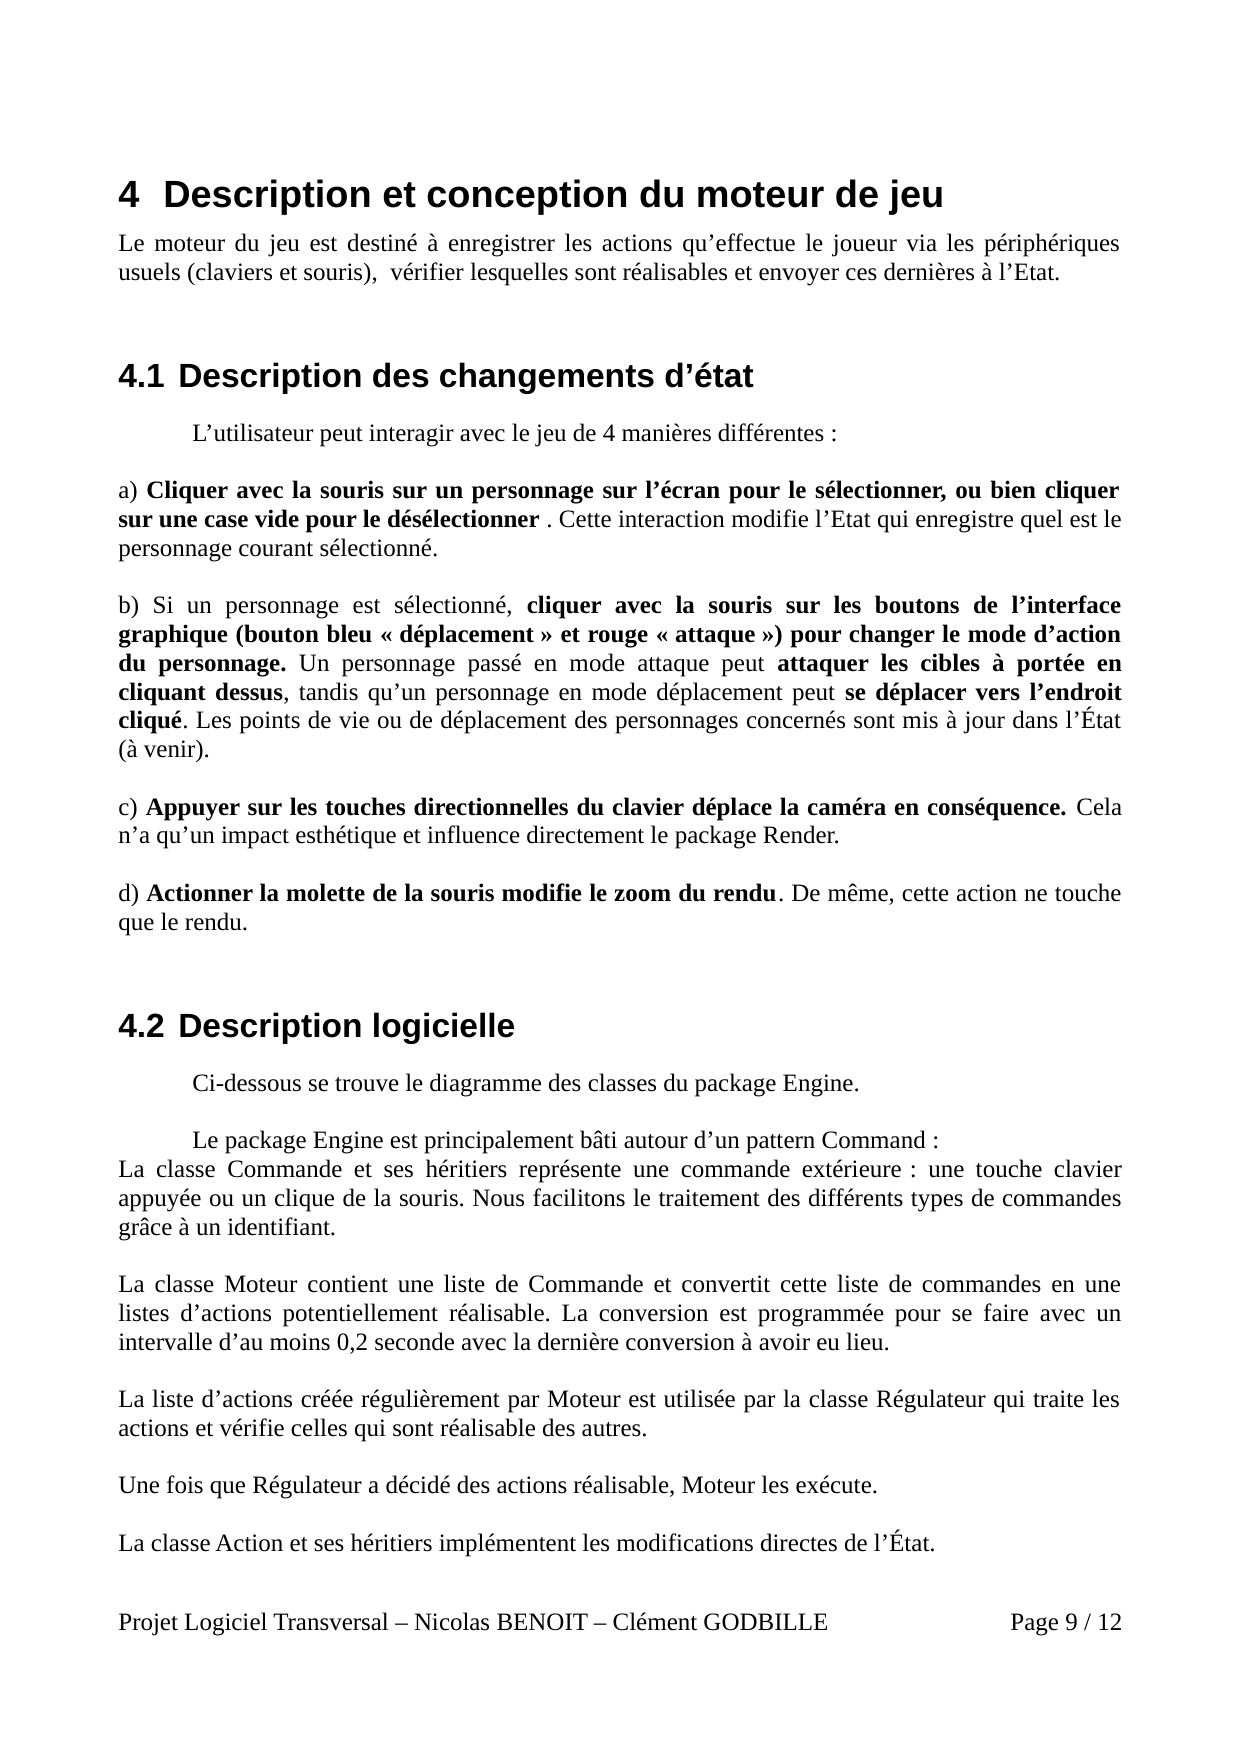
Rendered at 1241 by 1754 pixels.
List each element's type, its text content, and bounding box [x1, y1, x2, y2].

subtitle Description et conception du moteur de jeu [118, 172, 1122, 216]
text La classe Moteur contient une liste de Commande et convertit cette liste de commandes en une listes d’actions potentiellement réalisable. La conversion est programmée pour se faire avec un intervalle d’au moins 0,2 seconde avec la dernière conversion à avoir eu lieu. [118, 1269, 1122, 1355]
text Ci-dessous se trouve le diagramme des classes du package Engine. [118, 1068, 1122, 1097]
text Le moteur du jeu est destiné à enregistrer les actions qu’effectue le joueur via les périphériques usuels (claviers et souris), vérifier lesquelles sont réalisables et envoyer ces dernières à l’Etat. [118, 228, 1122, 286]
text L’utilisateur peut interagir avec le jeu de 4 manières différentes : [118, 418, 1122, 447]
text b) Si un personnage est sélectionné, cliquer avec la souris sur les boutons de l’interface graphique (bouton bleu « déplacement » et rouge « attaque ») pour changer le mode d’action du personnage. Un personnage passé en mode attaque peut attaquer les cibles à portée en cliquant dessus, tandis qu’un personnage en mode déplacement peut se déplacer vers l’endroit cliqué. Les points de vie ou de déplacement des personnages concernés sont mis à jour dans l’État (à venir). [118, 590, 1122, 763]
text d) Actionner la molette de la souris modifie le zoom du rendu. De même, cette action ne touche que le rendu. [118, 878, 1122, 935]
text La classe Action et ses héritiers implémentent les modifications directes de l’État. [118, 1528, 1122, 1557]
subtitle Description des changements d’état [118, 356, 1122, 394]
subtitle Description logicielle [118, 1006, 1122, 1044]
text c) Appuyer sur les touches directionnelles du clavier déplace la caméra en conséquence. Cela n’a qu’un impact esthétique et influence directement le package Render. [118, 792, 1122, 849]
text Une fois que Régulateur a décidé des actions réalisable, Moteur les exécute. [118, 1470, 1122, 1499]
text a) Cliquer avec la souris sur un personnage sur l’écran pour le sélectionner, ou bien cliquer sur une case vide pour le désélectionner . Cette interaction modifie l’Etat qui enregistre quel est le personnage courant sélectionné. [118, 475, 1122, 562]
text La liste d’actions créée régulièrement par Moteur est utilisée par la classe Régulateur qui traite les actions et vérifie celles qui sont réalisable des autres. [118, 1384, 1122, 1442]
text La classe Commande et ses héritiers représente une commande extérieure : une touche clavier appuyée ou un clique de la souris. Nous facilitons le traitement des différents types de commandes grâce à un identifiant. [118, 1154, 1122, 1240]
text Le package Engine est principalement bâti autour d’un pattern Command : [118, 1125, 1122, 1154]
